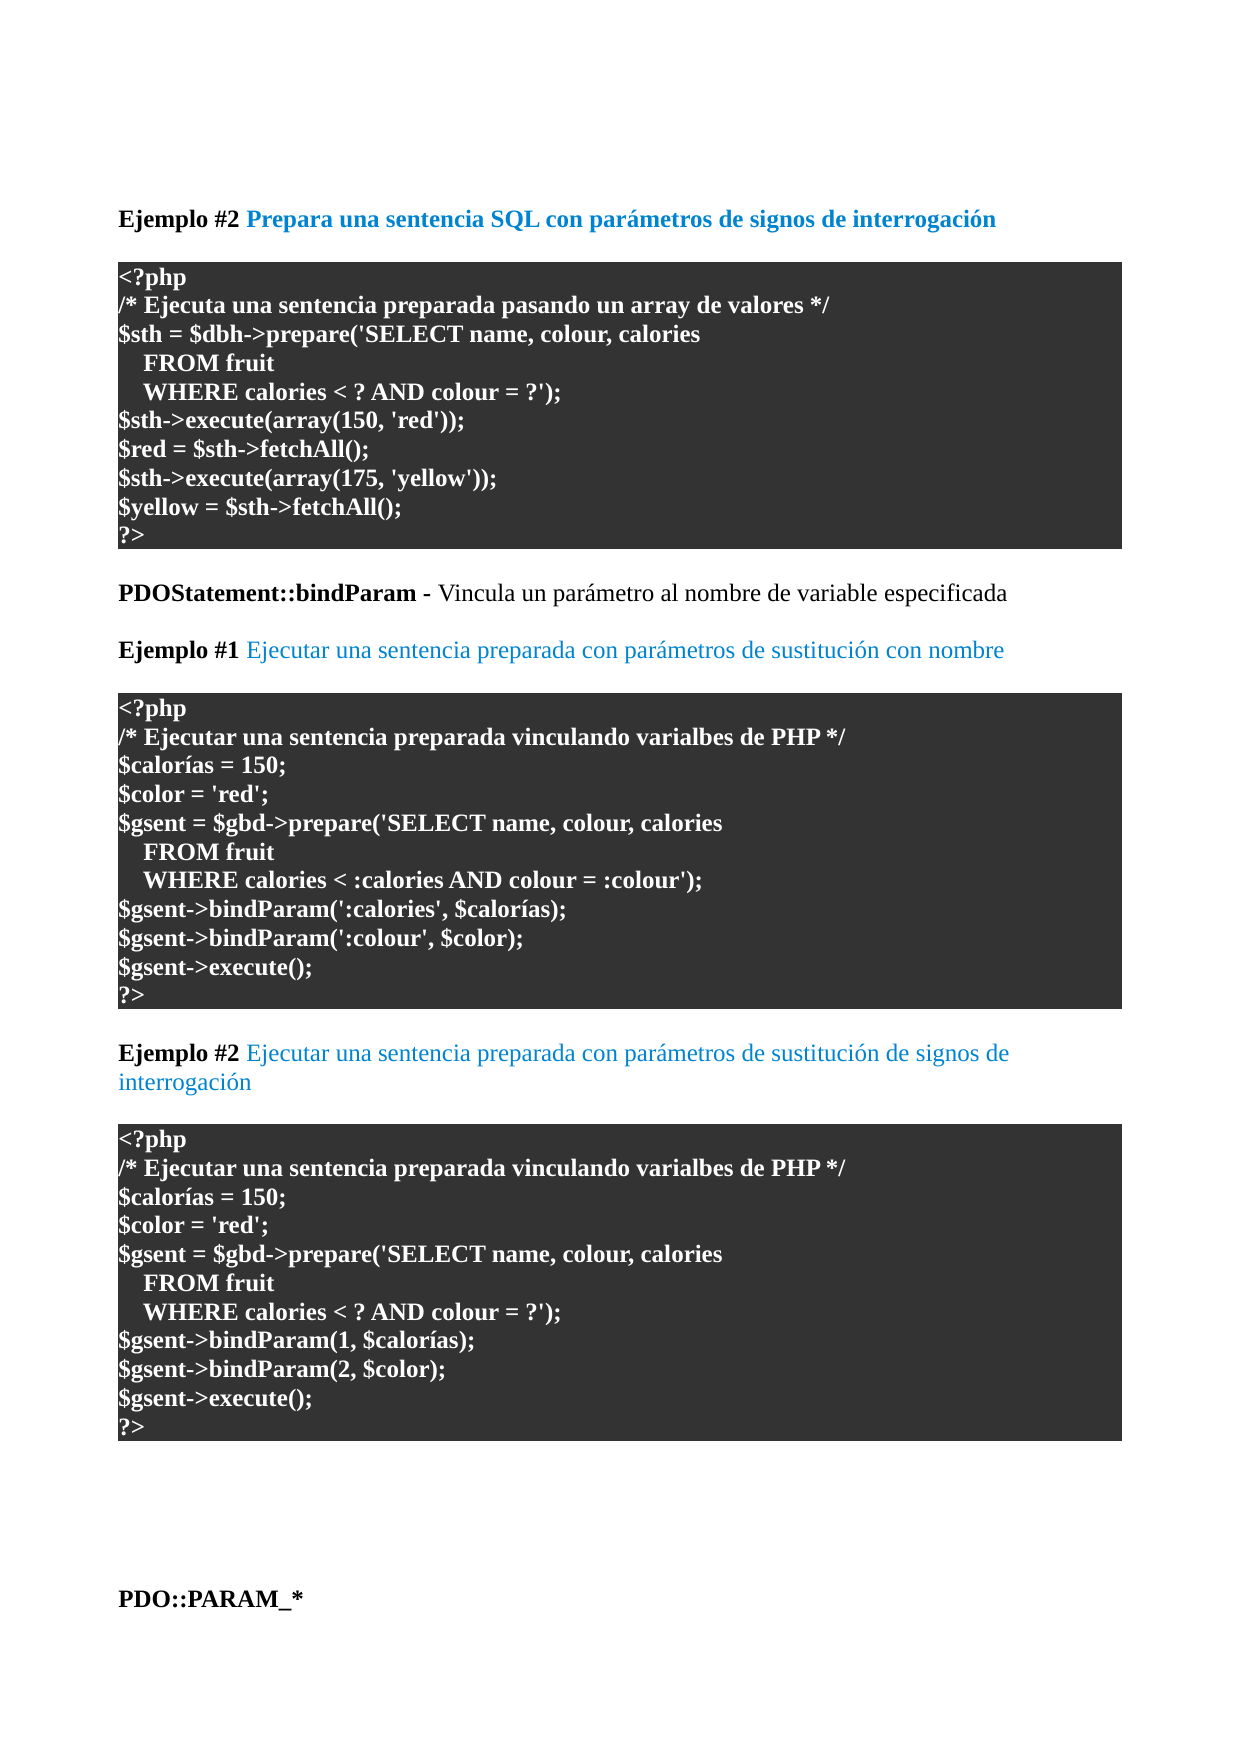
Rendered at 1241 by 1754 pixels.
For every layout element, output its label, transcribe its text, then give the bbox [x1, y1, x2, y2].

subtitle ?> [118, 521, 1122, 549]
subtitle Ejemplo #1 Ejecutar una sentencia preparada con parámetros de sustitución con nombre [118, 636, 1122, 664]
subtitle $gsent->execute(); [118, 1383, 1122, 1412]
subtitle <?php [118, 693, 1122, 722]
subtitle $calorías = 150; [118, 1182, 1122, 1211]
subtitle $gsent->bindParam(1, $calorías); [118, 1326, 1122, 1354]
subtitle $sth->execute(array(175, 'yellow')); [118, 463, 1122, 492]
subtitle PDO::PARAM_* [118, 1584, 1122, 1613]
subtitle <?php [118, 1124, 1122, 1153]
subtitle <?php [118, 262, 1122, 291]
subtitle $color = 'red'; [118, 779, 1122, 808]
subtitle FROM fruit [118, 837, 1122, 866]
subtitle $gsent->bindParam(':calories', $calorías); [118, 894, 1122, 923]
subtitle $sth->execute(array(150, 'red')); [118, 406, 1122, 434]
subtitle Ejemplo #2 Ejecutar una sentencia preparada con parámetros de sustitución de signos de interrogación [118, 1038, 1122, 1096]
subtitle $calorías = 150; [118, 751, 1122, 779]
subtitle WHERE calories < ? AND colour = ?'); [118, 377, 1122, 406]
subtitle /* Ejecutar una sentencia preparada vinculando varialbes de PHP */ [118, 1153, 1122, 1182]
subtitle $color = 'red'; [118, 1211, 1122, 1239]
subtitle $yellow = $sth->fetchAll(); [118, 492, 1122, 521]
subtitle ?> [118, 1412, 1122, 1441]
subtitle FROM fruit [118, 348, 1122, 377]
subtitle $gsent = $gbd->prepare('SELECT name, colour, calories [118, 1239, 1122, 1268]
subtitle $gsent->bindParam(':colour', $color); [118, 923, 1122, 952]
subtitle PDOStatement::bindParam - Vincula un parámetro al nombre de variable especificada [118, 578, 1122, 607]
subtitle $gsent->execute(); [118, 952, 1122, 981]
subtitle $gsent->bindParam(2, $color); [118, 1354, 1122, 1383]
subtitle WHERE calories < :calories AND colour = :colour'); [118, 866, 1122, 894]
subtitle ?> [118, 981, 1122, 1009]
subtitle $gsent = $gbd->prepare('SELECT name, colour, calories [118, 808, 1122, 837]
subtitle FROM fruit [118, 1268, 1122, 1297]
subtitle $red = $sth->fetchAll(); [118, 434, 1122, 463]
subtitle /* Ejecutar una sentencia preparada vinculando varialbes de PHP */ [118, 722, 1122, 751]
subtitle /* Ejecuta una sentencia preparada pasando un array de valores */ [118, 291, 1122, 319]
subtitle WHERE calories < ? AND colour = ?'); [118, 1297, 1122, 1326]
subtitle Ejemplo #2 Prepara una sentencia SQL con parámetros de signos de interrogación [118, 204, 1122, 233]
subtitle $sth = $dbh->prepare('SELECT name, colour, calories [118, 319, 1122, 348]
